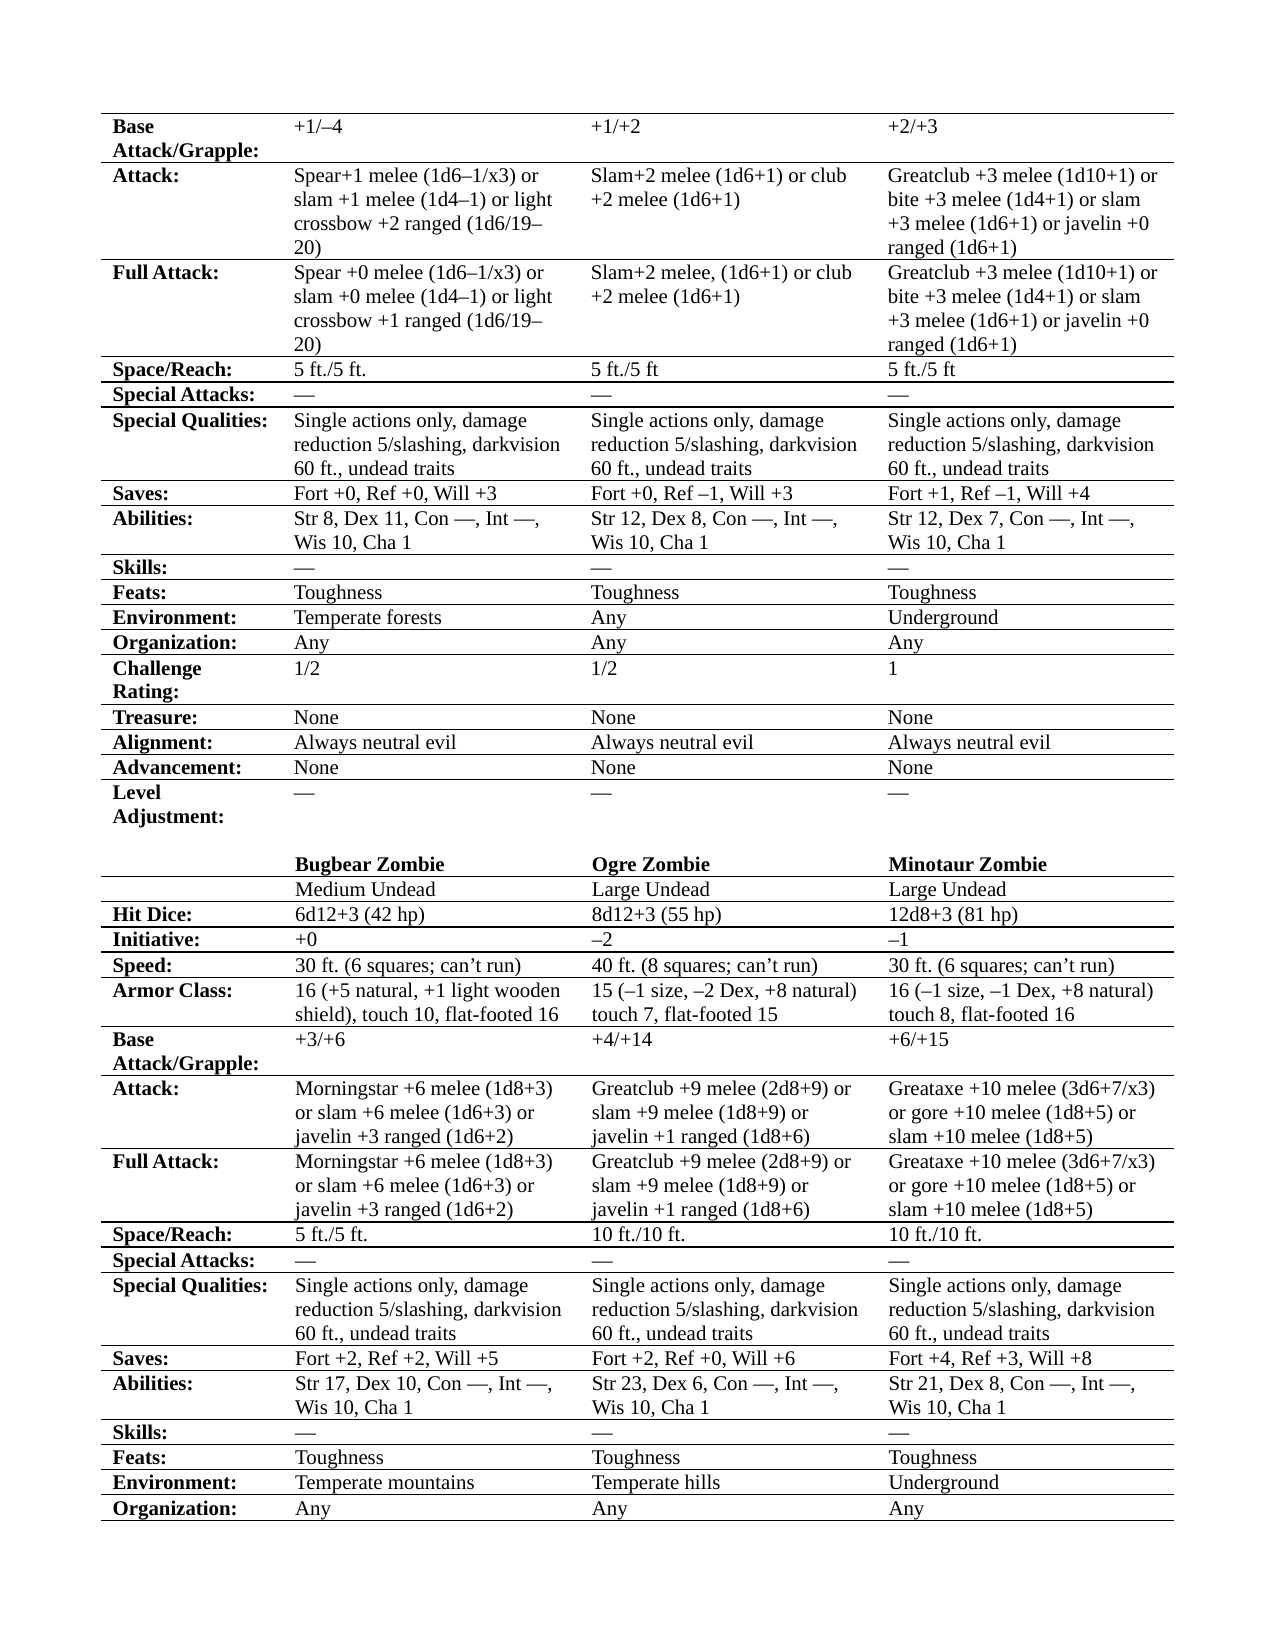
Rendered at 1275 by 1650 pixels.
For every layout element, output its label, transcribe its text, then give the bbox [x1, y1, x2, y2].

table_cell Always neutral evil [579, 730, 876, 754]
table_cell — [876, 383, 1174, 406]
table_cell Environment: [101, 1470, 284, 1494]
table_cell Hit Dice: [101, 902, 284, 926]
table_cell 12d8+3 (81 hp) [877, 902, 1174, 926]
table_cell None [282, 705, 579, 729]
table_cell Advancement: [101, 755, 282, 779]
table_cell Morningstar +6 melee (1d8+3) or slam +6 melee (1d6+3) or javelin +3 ranged (1d6+2) [284, 1149, 580, 1221]
table_cell Single actions only, damage reduction 5/slashing, darkvision 60 ft., undead traits [877, 1273, 1174, 1345]
table_cell Fort +1, Ref –1, Will +4 [876, 481, 1174, 505]
table_cell Skills: [101, 1420, 284, 1444]
table_cell Fort +2, Ref +0, Will +6 [580, 1346, 877, 1370]
table_cell Any [282, 630, 579, 654]
table_cell +1/–4 [282, 114, 579, 162]
table_cell Toughness [284, 1445, 580, 1469]
table_cell — [284, 1420, 580, 1444]
table_cell Single actions only, damage reduction 5/slashing, darkvision 60 ft., undead traits [876, 408, 1174, 480]
table_cell 5 ft./5 ft. [282, 357, 579, 381]
table_cell 5 ft./5 ft [579, 357, 876, 381]
table_cell 1/2 [579, 655, 876, 703]
table_cell Skills: [101, 555, 282, 579]
table_cell Slam+2 melee (1d6+1) or club +2 melee (1d6+1) [579, 163, 876, 259]
table_header Ogre Zombie [580, 852, 877, 876]
table_cell Spear+1 melee (1d6–1/x3) or slam +1 melee (1d4–1) or light crossbow +2 ranged (1d6/19–20) [282, 163, 579, 259]
table_cell Any [579, 605, 876, 629]
table_cell None [876, 755, 1174, 779]
table_cell Organization: [101, 1495, 284, 1519]
table_cell Special Qualities: [101, 408, 282, 480]
table_cell Large Undead [580, 877, 877, 901]
table_cell Fort +2, Ref +2, Will +5 [284, 1346, 580, 1370]
table_cell Challenge Rating: [101, 655, 282, 703]
table_cell Organization: [101, 630, 282, 654]
table_cell Always neutral evil [876, 730, 1174, 754]
table_cell Special Qualities: [101, 1273, 284, 1345]
table_header Bugbear Zombie [284, 852, 580, 876]
table_cell Str 12, Dex 8, Con —, Int —, Wis 10, Cha 1 [579, 506, 876, 554]
table_cell — [579, 383, 876, 406]
table_cell Any [580, 1495, 877, 1519]
table_cell Toughness [877, 1445, 1174, 1469]
table_cell — [876, 555, 1174, 579]
table_cell Greatclub +3 melee (1d10+1) or bite +3 melee (1d4+1) or slam +3 melee (1d6+1) or javelin +0 ranged (1d6+1) [876, 163, 1174, 259]
table_cell Str 12, Dex 7, Con —, Int —, Wis 10, Cha 1 [876, 506, 1174, 554]
table_cell Str 21, Dex 8, Con —, Int —, Wis 10, Cha 1 [877, 1371, 1174, 1419]
table_cell 5 ft./5 ft [876, 357, 1174, 381]
table_cell +2/+3 [876, 114, 1174, 162]
table_cell Special Attacks: [101, 1248, 284, 1272]
table_cell Toughness [579, 580, 876, 604]
table_header [101, 852, 284, 876]
table_cell Treasure: [101, 705, 282, 729]
table_cell — [579, 555, 876, 579]
table_cell Abilities: [101, 1371, 284, 1419]
table_cell Single actions only, damage reduction 5/slashing, darkvision 60 ft., undead traits [580, 1273, 877, 1345]
table_cell 10 ft./10 ft. [877, 1223, 1174, 1246]
table_cell Full Attack: [101, 260, 282, 356]
table_cell Spear +0 melee (1d6–1/x3) or slam +0 melee (1d4–1) or light crossbow +1 ranged (1d6/19–20) [282, 260, 579, 356]
table_cell 40 ft. (8 squares; can’t run) [580, 953, 877, 977]
table_cell 8d12+3 (55 hp) [580, 902, 877, 926]
table_cell Feats: [101, 580, 282, 604]
table_cell Single actions only, damage reduction 5/slashing, darkvision 60 ft., undead traits [284, 1273, 580, 1345]
table_cell Temperate forests [282, 605, 579, 629]
table_cell Greatclub +9 melee (2d8+9) or slam +9 melee (1d8+9) or javelin +1 ranged (1d8+6) [580, 1149, 877, 1221]
table_cell Feats: [101, 1445, 284, 1469]
table_cell Saves: [101, 481, 282, 505]
table_cell 5 ft./5 ft. [284, 1223, 580, 1246]
table_cell +4/+14 [580, 1027, 877, 1075]
table_cell +0 [284, 928, 580, 951]
table_cell — [580, 1420, 877, 1444]
table_cell 10 ft./10 ft. [580, 1223, 877, 1246]
table_cell Slam+2 melee, (1d6+1) or club +2 melee (1d6+1) [579, 260, 876, 356]
table_cell Greataxe +10 melee (3d6+7/x3) or gore +10 melee (1d8+5) or slam +10 melee (1d8+5) [877, 1076, 1174, 1148]
table_cell Toughness [876, 580, 1174, 604]
table_cell Special Attacks: [101, 383, 282, 406]
table_cell Space/Reach: [101, 1223, 284, 1246]
table_cell 15 (–1 size, –2 Dex, +8 natural) touch 7, flat-footed 15 [580, 978, 877, 1026]
table_cell Full Attack: [101, 1149, 284, 1221]
table_cell None [876, 705, 1174, 729]
table_cell — [284, 1248, 580, 1272]
table_cell Space/Reach: [101, 357, 282, 381]
table_cell Morningstar +6 melee (1d8+3) or slam +6 melee (1d6+3) or javelin +3 ranged (1d6+2) [284, 1076, 580, 1148]
table_cell Initiative: [101, 928, 284, 951]
table_cell Armor Class: [101, 978, 284, 1026]
table_cell +3/+6 [284, 1027, 580, 1075]
table_cell Single actions only, damage reduction 5/slashing, darkvision 60 ft., undead traits [579, 408, 876, 480]
table_cell Any [579, 630, 876, 654]
table_cell –2 [580, 928, 877, 951]
table_cell Temperate hills [580, 1470, 877, 1494]
table_cell — [282, 555, 579, 579]
table_cell Base Attack/Grapple: [101, 114, 282, 162]
table_cell +6/+15 [877, 1027, 1174, 1075]
table_cell — [877, 1248, 1174, 1272]
table_cell Str 17, Dex 10, Con —, Int —, Wis 10, Cha 1 [284, 1371, 580, 1419]
table_cell Greataxe +10 melee (3d6+7/x3) or gore +10 melee (1d8+5) or slam +10 melee (1d8+5) [877, 1149, 1174, 1221]
table_cell [101, 877, 284, 901]
table_cell Fort +0, Ref –1, Will +3 [579, 481, 876, 505]
table_cell Fort +4, Ref +3, Will +8 [877, 1346, 1174, 1370]
table_cell 1 [876, 655, 1174, 703]
table_cell Alignment: [101, 730, 282, 754]
table_cell Any [877, 1495, 1174, 1519]
table_cell Underground [876, 605, 1174, 629]
table_cell — [876, 780, 1174, 828]
table_cell Attack: [101, 1076, 284, 1148]
table_cell Saves: [101, 1346, 284, 1370]
table_cell — [579, 780, 876, 828]
table_cell Single actions only, damage reduction 5/slashing, darkvision 60 ft., undead traits [282, 408, 579, 480]
table_cell Fort +0, Ref +0, Will +3 [282, 481, 579, 505]
table_cell 16 (+5 natural, +1 light wooden shield), touch 10, flat-footed 16 [284, 978, 580, 1026]
table_cell Attack: [101, 163, 282, 259]
table_cell None [579, 755, 876, 779]
table_cell 16 (–1 size, –1 Dex, +8 natural) touch 8, flat-footed 16 [877, 978, 1174, 1026]
table_cell Abilities: [101, 506, 282, 554]
table_cell None [579, 705, 876, 729]
table_cell — [877, 1420, 1174, 1444]
table_cell 6d12+3 (42 hp) [284, 902, 580, 926]
table_cell Greatclub +9 melee (2d8+9) or slam +9 melee (1d8+9) or javelin +1 ranged (1d8+6) [580, 1076, 877, 1148]
table_header Minotaur Zombie [877, 852, 1174, 876]
table_cell +1/+2 [579, 114, 876, 162]
table_cell Str 23, Dex 6, Con —, Int —, Wis 10, Cha 1 [580, 1371, 877, 1419]
table_cell –1 [877, 928, 1174, 951]
table_cell — [580, 1248, 877, 1272]
table_cell 1/2 [282, 655, 579, 703]
table_cell Temperate mountains [284, 1470, 580, 1494]
table_cell Any [876, 630, 1174, 654]
table_cell Toughness [580, 1445, 877, 1469]
table_cell None [282, 755, 579, 779]
table_cell Large Undead [877, 877, 1174, 901]
table_cell Greatclub +3 melee (1d10+1) or bite +3 melee (1d4+1) or slam +3 melee (1d6+1) or javelin +0 ranged (1d6+1) [876, 260, 1174, 356]
table_cell — [282, 383, 579, 406]
table_cell Always neutral evil [282, 730, 579, 754]
table_cell Speed: [101, 953, 284, 977]
table_cell 30 ft. (6 squares; can’t run) [284, 953, 580, 977]
table_cell Medium Undead [284, 877, 580, 901]
table_cell Toughness [282, 580, 579, 604]
table_cell Underground [877, 1470, 1174, 1494]
table_cell Environment: [101, 605, 282, 629]
table_cell 30 ft. (6 squares; can’t run) [877, 953, 1174, 977]
table_cell Str 8, Dex 11, Con —, Int —, Wis 10, Cha 1 [282, 506, 579, 554]
table_cell Any [284, 1495, 580, 1519]
table_cell Level Adjustment: [101, 780, 282, 828]
table_cell Base Attack/Grapple: [101, 1027, 284, 1075]
table_cell — [282, 780, 579, 828]
